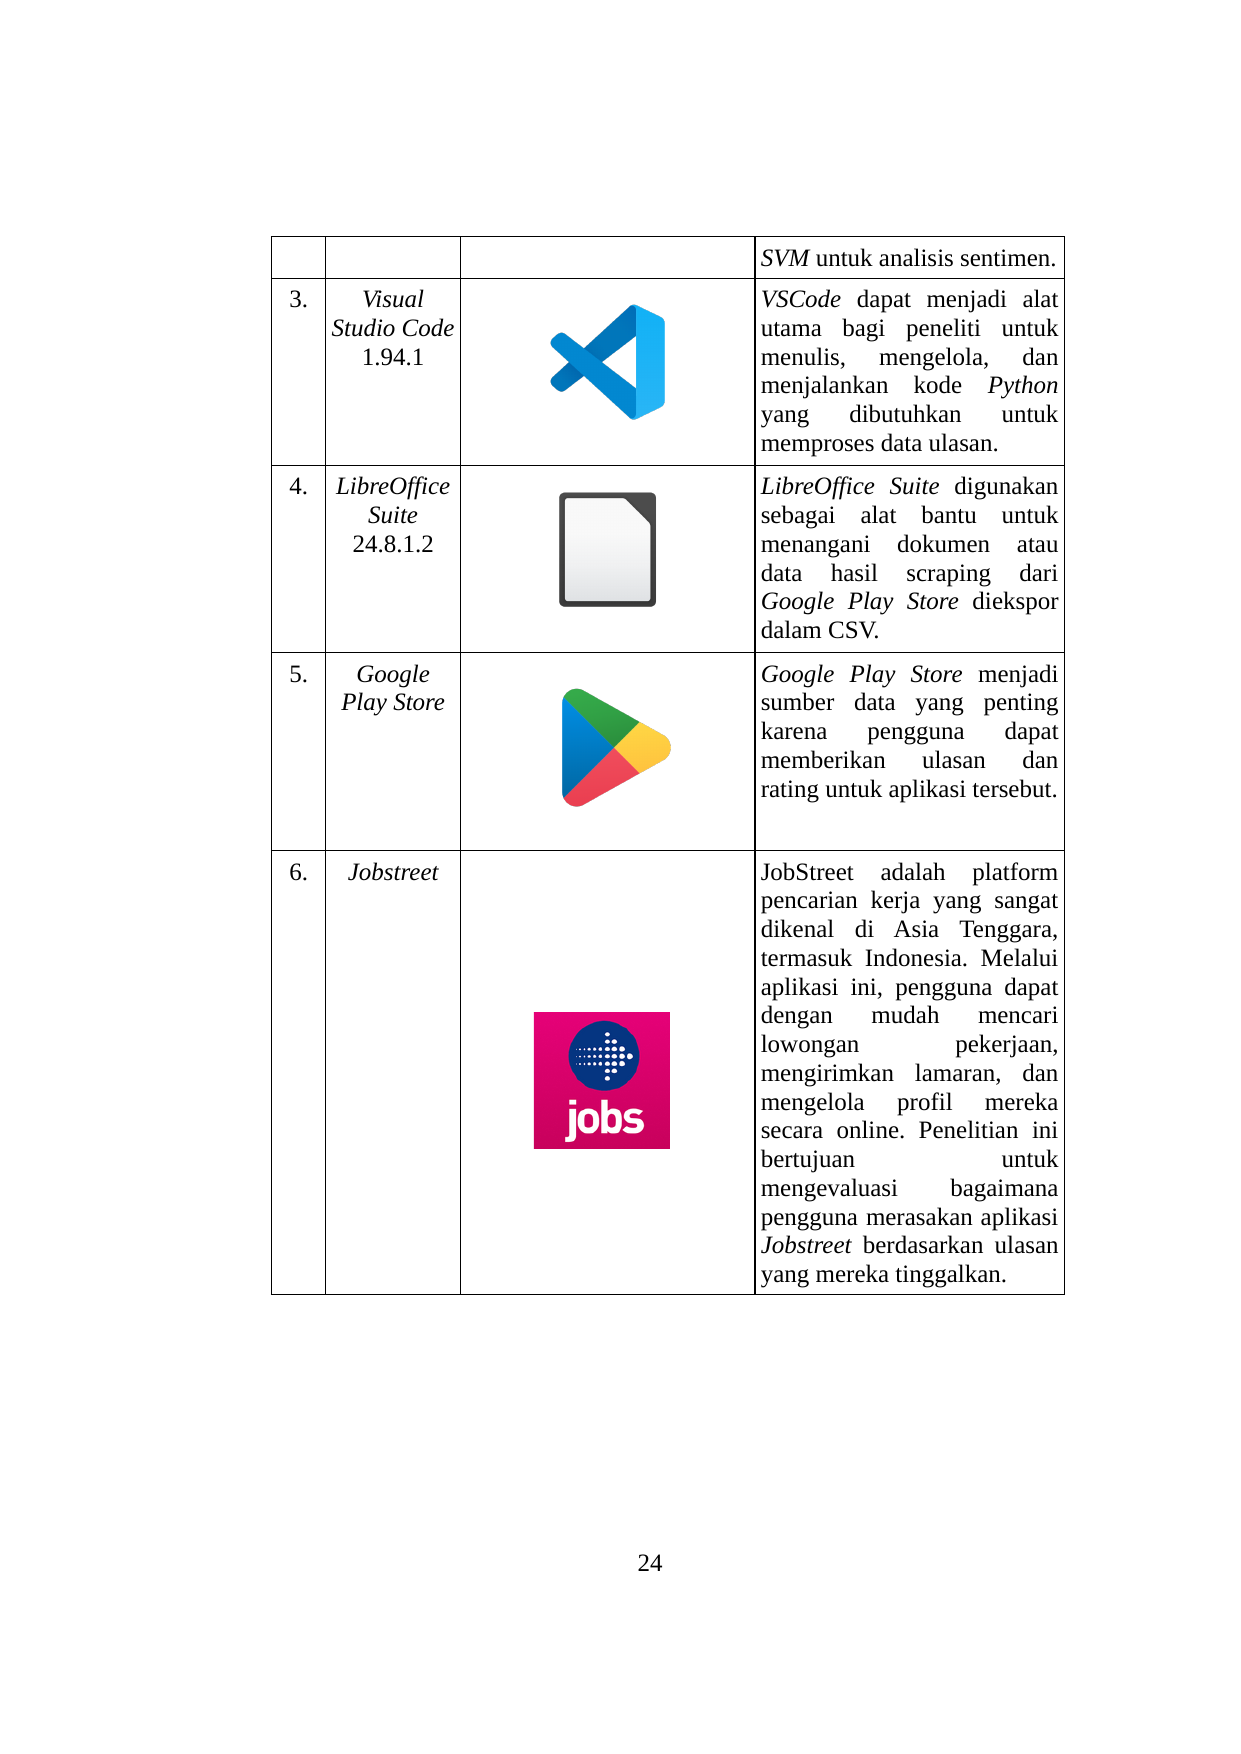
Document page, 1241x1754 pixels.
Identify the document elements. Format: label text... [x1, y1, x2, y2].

table_cell [461, 237, 754, 277]
table_cell Google Play Store menjadi sumber data yang penting karena pengguna dapat memberikan ulasan dan rating untuk aplikasi tersebut. [756, 653, 1064, 850]
table_cell JobStreet adalah platform pencarian kerja yang sangat dikenal di Asia Tenggara, termasuk Indonesia. Melalui aplikasi ini, pengguna dapat dengan mudah mencari lowongan pekerjaan, mengirimkan lamaran, dan mengelola profil mereka secara online. Penelitian ini bertujuan untuk mengevaluasi bagaimana pengguna merasakan aplikasi Jobstreet berdasarkan ulasan yang mereka tinggalkan. [756, 851, 1064, 1294]
table_cell SVM untuk analisis sentimen. [756, 237, 1064, 277]
table_cell [272, 237, 325, 277]
picture [539, 294, 676, 431]
table_cell [461, 653, 754, 850]
table_cell [461, 851, 754, 1294]
table_cell 6. [272, 851, 325, 1294]
table_cell 4. [272, 466, 325, 652]
table_cell [461, 466, 754, 652]
table_cell 3. [272, 279, 325, 465]
table_cell Visual Studio Code 1.94.1 [326, 279, 460, 465]
table_cell VSCode dapat menjadi alat utama bagi peneliti untuk menulis, mengelola, dan menjalankan kode Python yang dibutuhkan untuk memproses data ulasan. [756, 279, 1064, 465]
table_cell LibreOffice Suite digunakan sebagai alat bantu untuk menangani dokumen atau data hasil scraping dari Google Play Store diekspor dalam CSV. [756, 466, 1064, 652]
table_cell Jobstreet [326, 851, 460, 1294]
table_cell Google Play Store [326, 653, 460, 850]
picture [539, 481, 676, 618]
picture [545, 679, 682, 816]
table_cell 5. [272, 653, 325, 850]
table_cell [326, 237, 460, 277]
picture [533, 1012, 670, 1149]
table_cell LibreOffice Suite 24.8.1.2 [326, 466, 460, 652]
table_cell [461, 279, 754, 465]
